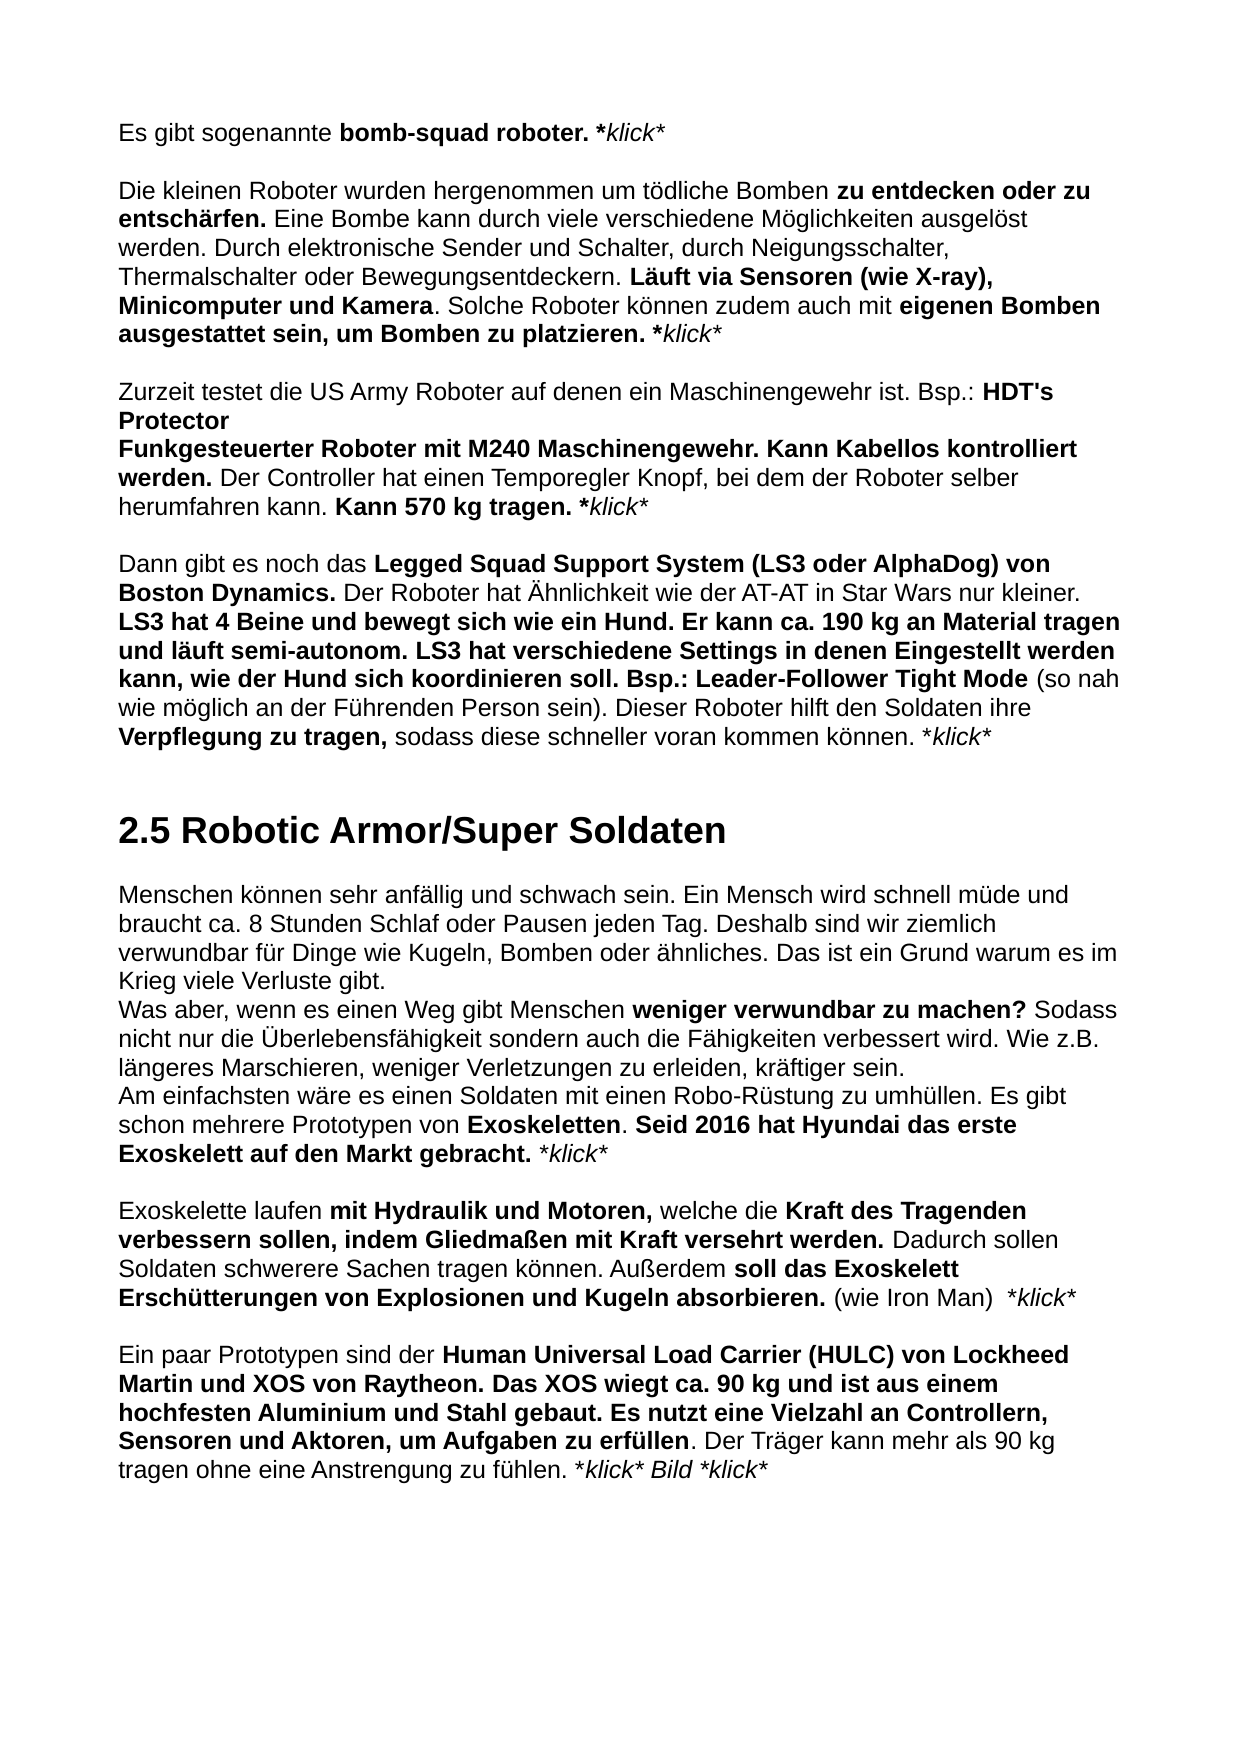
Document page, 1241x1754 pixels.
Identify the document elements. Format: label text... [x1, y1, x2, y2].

text 2.5 Robotic Armor/Super Soldaten [118, 808, 1122, 851]
text Menschen können sehr anfällig und schwach sein. Ein Mensch wird schnell müde und braucht ca. 8 Stunden Schlaf oder Pausen jeden Tag. Deshalb sind wir ziemlich verwundbar für Dinge wie Kugeln, Bomben oder ähnliches. Das ist ein Grund warum es im Krieg viele Verluste gibt. [118, 880, 1122, 995]
text Ein paar Prototypen sind der Human Universal Load Carrier (HULC) von Lockheed Martin und XOS von Raytheon. Das XOS wiegt ca. 90 kg und ist aus einem hochfesten Aluminium und Stahl gebaut. Es nutzt eine Vielzahl an Controllern, Sensoren und Aktoren, um Aufgaben zu erfüllen. Der Träger kann mehr als 90 kg tragen ohne eine Anstrengung zu fühlen. *klick* Bild *klick* [118, 1340, 1122, 1484]
text Die kleinen Roboter wurden hergenommen um tödliche Bomben zu entdecken oder zu entschärfen. Eine Bombe kann durch viele verschiedene Möglichkeiten ausgelöst werden. Durch elektronische Sender und Schalter, durch Neigungsschalter, Thermalschalter oder Bewegungsentdeckern. Läuft via Sensoren (wie X-ray), Minicomputer und Kamera. Solche Roboter können zudem auch mit eigenen Bomben ausgestattet sein, um Bomben zu platzieren. *klick* [118, 176, 1122, 348]
text Funkgesteuerter Roboter mit M240 Maschinengewehr. Kann Kabellos kontrolliert werden. Der Controller hat einen Temporegler Knopf, bei dem der Roboter selber herumfahren kann. Kann 570 kg tragen. *klick* [118, 434, 1122, 521]
text Es gibt sogenannte bomb-squad roboter. *klick* [118, 118, 1122, 147]
text Was aber, wenn es einen Weg gibt Menschen weniger verwundbar zu machen? Sodass nicht nur die Überlebensfähigkeit sondern auch die Fähigkeiten verbessert wird. Wie z.B. längeres Marschieren, weniger Verletzungen zu erleiden, kräftiger sein. [118, 995, 1122, 1081]
text Dann gibt es noch das Legged Squad Support System (LS3 oder AlphaDog) von Boston Dynamics. Der Roboter hat Ähnlichkeit wie der AT-AT in Star Wars nur kleiner. LS3 hat 4 Beine und bewegt sich wie ein Hund. Er kann ca. 190 kg an Material tragen und läuft semi-autonom. LS3 hat verschiedene Settings in denen Eingestellt werden kann, wie der Hund sich koordinieren soll. Bsp.: Leader-Follower Tight Mode (so nah wie möglich an der Führenden Person sein). Dieser Roboter hilft den Soldaten ihre Verpflegung zu tragen, sodass diese schneller voran kommen können. *klick* [118, 549, 1122, 751]
text Exoskelette laufen mit Hydraulik und Motoren, welche die Kraft des Tragenden verbessern sollen, indem Gliedmaßen mit Kraft versehrt werden. Dadurch sollen Soldaten schwerere Sachen tragen können. Außerdem soll das Exoskelett Erschütterungen von Explosionen und Kugeln absorbieren. (wie Iron Man) *klick* [118, 1196, 1122, 1311]
text Am einfachsten wäre es einen Soldaten mit einen Robo-Rüstung zu umhüllen. Es gibt schon mehrere Prototypen von Exoskeletten. Seid 2016 hat Hyundai das erste Exoskelett auf den Markt gebracht. *klick* [118, 1081, 1122, 1167]
text Zurzeit testet die US Army Roboter auf denen ein Maschinengewehr ist. Bsp.: HDT's Protector [118, 377, 1122, 434]
